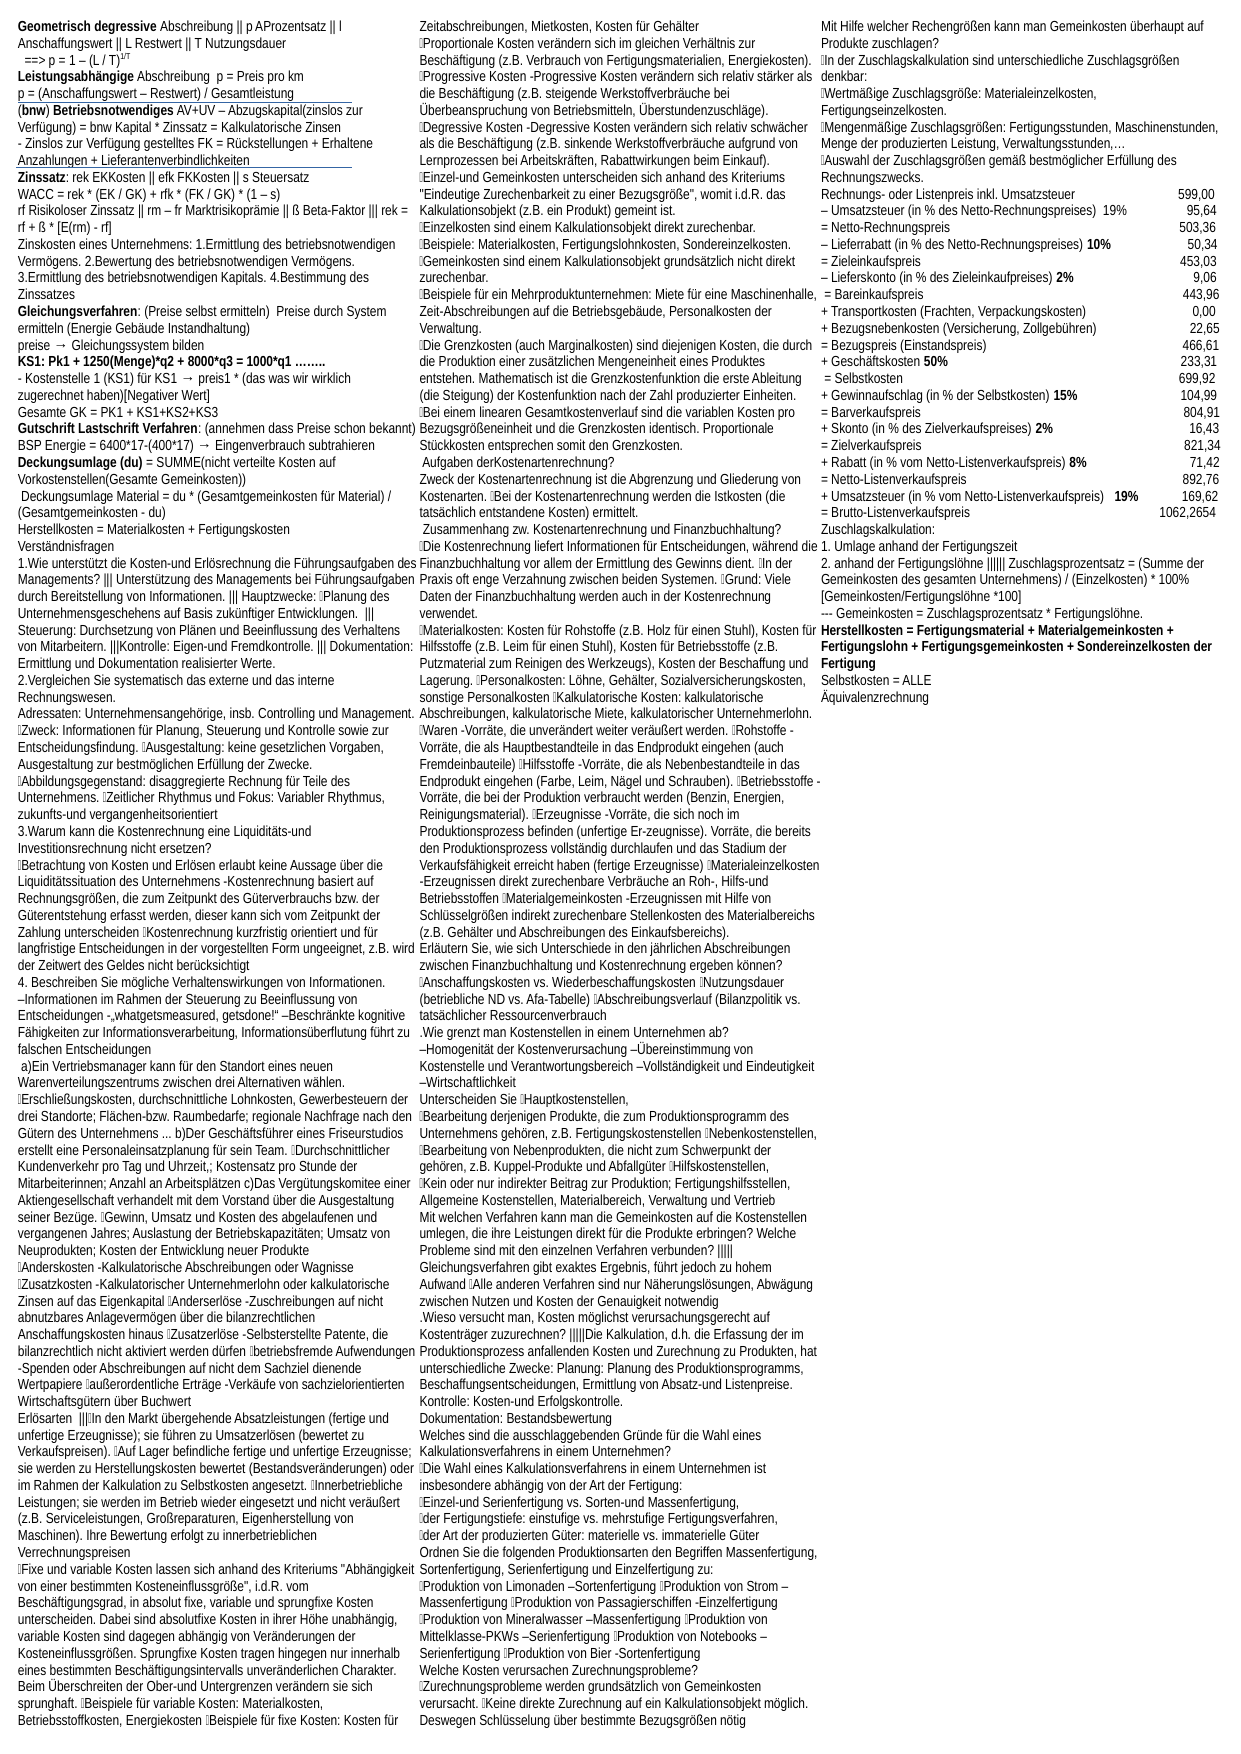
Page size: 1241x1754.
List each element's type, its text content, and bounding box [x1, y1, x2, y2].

text Die Grenzkosten (auch Marginalkosten) sind diejenigen Kosten, die durch die Produktion einer zusätzlichen Mengeneinheit eines Produktes entstehen. Mathematisch ist die Grenzkostenfunktion die erste Ableitung (die Steigung) der Kostenfunktion nach der Zahl produzierter Einheiten. Bei einem linearen Gesamtkostenverlauf sind die variablen Kosten pro Bezugsgrößeneinheit und die Grenzkosten identisch. Proportionale Stückkosten entsprechen somit den Grenzkosten. [419, 336, 821, 454]
text Waren -Vorräte, die unverändert weiter veräußert werden. Rohstoffe -Vorräte, die als Hauptbestandteile in das Endprodukt eingehen (auch Fremdeinbauteile) Hilfsstoffe -Vorräte, die als Nebenbestandteile in das Endprodukt eingehen (Farbe, Leim, Nägel und Schrauben). Betriebsstoffe -Vorräte, die bei der Produktion verbraucht werden (Benzin, Energien, Reinigungsmaterial). Erzeugnisse -Vorräte, die sich noch im Produktionsprozess befinden (unfertige Er-zeugnisse). Vorräte, die bereits den Produktionsprozess vollständig durchlaufen und das Stadium der Verkaufsfähigkeit erreicht haben (fertige Erzeugnisse) Materialeinzelkosten -Erzeugnissen direkt zurechenbare Verbräuche an Roh-, Hilfs-und Betriebsstoffen Materialgemeinkosten -Erzeugnissen mit Hilfe von Schlüsselgrößen indirekt zurechenbare Stellenkosten des Materialbereichs (z.B. Gehälter und Abschreibungen des Einkaufsbereichs). [419, 722, 821, 940]
text Dokumentation: Bestandsbewertung [419, 1410, 821, 1426]
text –Homogenität der Kostenverursachung –Übereinstimmung von Kostenstelle und Verantwortungsbereich –Vollständigkeit und Eindeutigkeit –Wirtschaftlichkeit [419, 1041, 821, 1091]
text Produktion von Limonaden –Sortenfertigung Produktion von Strom –Massenfertigung Produktion von Passagierschiffen -Einzelfertigung Produktion von Mineralwasser –Massenfertigung Produktion von Mittelklasse-PKWs –Serienfertigung Produktion von Notebooks –Serienfertigung Produktion von Bier -Sortenfertigung [419, 1577, 821, 1661]
text Betrachtung von Kosten und Erlösen erlaubt keine Aussage über die Liquiditätssituation des Unternehmens -Kostenrechnung basiert auf Rechnungsgrößen, die zum Zeitpunkt des Güterverbrauchs bzw. der Güterentstehung erfasst werden, dieser kann sich vom Zeitpunkt der Zahlung unterscheiden Kostenrechnung kurzfristig orientiert und für langfristige Entscheidungen in der vorgestellten Form ungeeignet, z.B. wird der Zeitwert des Geldes nicht berücksichtigt [18, 856, 419, 974]
text – Lieferrabatt (in % des Netto-Rechnungspreises) 10% 50,34 [821, 236, 1222, 252]
text Zuschlagskalkulation: [821, 521, 1222, 538]
text Zurechnungsprobleme werden grundsätzlich von Gemeinkosten verursacht. Keine direkte Zurechnung auf ein Kalkulationsobjekt möglich. Deswegen Schlüsselung über bestimmte Bezugsgrößen nötig [419, 1678, 821, 1728]
text Einzel-und Serienfertigung vs. Sorten-und Massenfertigung, [419, 1493, 821, 1510]
text Geometrisch degressive Abschreibung || p AProzentsatz || l Anschaffungswert || L Restwert || T Nutzungsdauer [18, 18, 419, 51]
text Anschaffungskosten vs. Wiederbeschaffungskosten Nutzungsdauer (betriebliche ND vs. Afa-Tabelle) Abschreibungsverlauf (Bilanzpolitik vs. tatsächlicher Ressourcenverbrauch [419, 974, 821, 1024]
text –Informationen im Rahmen der Steuerung zu Beeinflussung von Entscheidungen -„whatgetsmeasured, getsdone!“ –Beschränkte kognitive Fähigkeiten zur Informationsverarbeitung, Informationsüberflutung führt zu falschen Entscheidungen [18, 990, 419, 1057]
text Äquivalenzrechnung [821, 688, 1222, 705]
text KS1: Pk1 + 1250(Menge)*q2 + 8000*q3 = 1000*q1 …….. [18, 353, 419, 370]
text Beispiele für ein Mehrproduktunternehmen: Miete für eine Maschinenhalle, Zeit-Abschreibungen auf die Betriebsgebäude, Personalkosten der Verwaltung. [419, 286, 821, 336]
text + Transportkosten (Frachten, Verpackungskosten) 0,00 [821, 303, 1222, 319]
text p = (Anschaffungswert – Restwert) / Gesamtleistung [18, 85, 419, 102]
text Herstellkosten = Materialkosten + Fertigungskosten [18, 521, 419, 538]
text Mengenmäßige Zuschlagsgrößen: Fertigungsstunden, Maschinenstunden, Menge der produzierten Leistung, Verwaltungsstunden,… [821, 118, 1222, 152]
text a)Ein Vertriebsmanager kann für den Standort eines neuen Warenverteilungszentrums zwischen drei Alternativen wählen. Erschließungskosten, durchschnittliche Lohnkosten, Gewerbesteuern der drei Standorte; Flächen-bzw. Raumbedarfe; regionale Nachfrage nach den Gütern des Unternehmens ... b)Der Geschäftsführer eines Friseurstudios erstellt eine Personaleinsatzplanung für sein Team. Durchschnittlicher Kundenverkehr pro Tag und Uhrzeit,; Kostensatz pro Stunde der Mitarbeiterinnen; Anzahl an Arbeitsplätzen c)Das Vergütungskomitee einer Aktiengesellschaft verhandelt mit dem Vorstand über die Ausgestaltung seiner Bezüge. Gewinn, Umsatz und Kosten des abgelaufenen und vergangenen Jahres; Auslastung der Betriebskapazitäten; Umsatz von Neuprodukten; Kosten der Entwicklung neuer Produkte [18, 1057, 419, 1259]
text + Bezugsnebenkosten (Versicherung, Zollgebühren) 22,65 = Bezugspreis (Einstandspreis) 466,61 [821, 319, 1222, 353]
text der Fertigungstiefe: einstufige vs. mehrstufige Fertigungsverfahren, [419, 1510, 821, 1527]
text + Rabatt (in % vom Netto-Listenverkaufspreis) 8% 71,42 = Netto-Listenverkaufspreis 892,76 [821, 454, 1222, 487]
text --- Gemeinkosten = Zuschlagsprozentsatz * Fertigungslöhne. [821, 605, 1222, 621]
text 2. anhand der Fertigungslöhne |||||| Zuschlagsprozentsatz = (Summe der Gemeinkosten des gesamten Unternehmens) / (Einzelkosten) * 100% [Gemeinkosten/Fertigungslöhne *100] [821, 554, 1222, 605]
text Kein oder nur indirekter Beitrag zur Produktion; Fertigungshilfsstellen, Allgemeine Kostenstellen, Materialbereich, Verwaltung und Vertrieb [419, 1175, 821, 1208]
text 2.Vergleichen Sie systematisch das externe und das interne Rechnungswesen. [18, 672, 419, 705]
text Welches sind die ausschlaggebenden Gründe für die Wahl eines Kalkulationsverfahrens in einem Unternehmen? [419, 1426, 821, 1460]
text Zinskosten eines Unternehmens: 1.Ermittlung des betriebsnotwendigen Vermögens. 2.Bewertung des betriebsnotwendigen Vermögens. 3.Ermittlung des betriebsnotwendigen Kapitals. 4.Bestimmung des Zinssatzes [18, 236, 419, 303]
text Deckungsumlage Material = du * (Gesamtgemeinkosten für Material) / (Gesamtgemeinkosten - du) [18, 487, 419, 521]
text Bearbeitung derjenigen Produkte, die zum Produktionsprogramm des Unternehmens gehören, z.B. Fertigungskostenstellen Nebenkostenstellen, [419, 1108, 821, 1141]
text Ordnen Sie die folgenden Produktionsarten den Begriffen Massenfertigung, Sortenfertigung, Serienfertigung und Einzelfertigung zu: [419, 1544, 821, 1577]
text preise → Gleichungssystem bilden [18, 336, 419, 353]
text Zinssatz: rek EKKosten || efk FKKosten || s Steuersatz [18, 169, 419, 185]
text WACC = rek * (EK / GK) + rfk * (FK / GK) * (1 – s) [18, 185, 419, 202]
text ==> p = 1 – (L / T)1/T [18, 51, 419, 68]
text Gesamte GK = PK1 + KS1+KS2+KS3 [18, 403, 419, 420]
text 3.Warum kann die Kostenrechnung eine Liquiditäts-und Investitionsrechnung nicht ersetzen? [18, 823, 419, 856]
text 1.Wie unterstützt die Kosten-und Erlösrechnung die Führungsaufgaben des Managements? ||| Unterstützung des Managements bei Führungsaufgaben durch Bereitstellung von Informationen. ||| Hauptzwecke: Planung des Unternehmensgeschehens auf Basis zukünftiger Entwicklungen. ||| Steuerung: Durchsetzung von Plänen und Beeinflussung des Verhaltens von Mitarbeitern. |||Kontrolle: Eigen-und Fremdkontrolle. ||| Dokumentation: Ermittlung und Dokumentation realisierter Werte. [18, 554, 419, 672]
text 4. Beschreiben Sie mögliche Verhaltenswirkungen von Informationen. [18, 974, 419, 990]
text Anderskosten -Kalkulatorische Abschreibungen oder Wagnisse Zusatzkosten -Kalkulatorischer Unternehmerlohn oder kalkulatorische Zinsen auf das Eigenkapital Anderserlöse -Zuschreibungen auf nicht abnutzbares Anlagevermögen über die bilanzrechtlichen Anschaffungskosten hinaus Zusatzerlöse -Selbsterstellte Patente, die bilanzrechtlich nicht aktiviert werden dürfen betriebsfremde Aufwendungen -Spenden oder Abschreibungen auf nicht dem Sachziel dienende Wertpapiere außerordentliche Erträge -Verkäufe von sachzielorientierten Wirtschaftsgütern über Buchwert [18, 1259, 419, 1410]
text Zeitabschreibungen, Mietkosten, Kosten für Gehälter [419, 18, 821, 34]
text Aufgaben derKostenartenrechnung? [419, 454, 821, 471]
text Adressaten: Unternehmensangehörige, insb. Controlling und Management. Zweck: Informationen für Planung, Steuerung und Kontrolle sowie zur Entscheidungsfindung. Ausgestaltung: keine gesetzlichen Vorgaben, Ausgestaltung zur bestmöglichen Erfüllung der Zwecke. Abbildungsgegenstand: disaggregierte Rechnung für Teile des Unternehmens. Zeitlicher Rhythmus und Fokus: Variabler Rhythmus, zukunfts-und vergangenheitsorientiert [18, 705, 419, 823]
text Leistungsabhängige Abschreibung p = Preis pro km [18, 68, 419, 85]
text Gleichungsverfahren: (Preise selbst ermitteln) Preise durch System ermitteln (Energie Gebäude Instandhaltung) [18, 303, 419, 336]
text 1. Umlage anhand der Fertigungszeit [821, 538, 1222, 554]
text Proportionale Kosten verändern sich im gleichen Verhältnis zur Beschäftigung (z.B. Verbrauch von Fertigungsmaterialien, Energiekosten). Progressive Kosten -Progressive Kosten verändern sich relativ stärker als die Beschäftigung (z.B. steigende Werkstoffverbräuche bei Überbeanspruchung von Betriebsmitteln, Überstundenzuschläge). Degressive Kosten -Degressive Kosten verändern sich relativ schwächer als die Beschäftigung (z.B. sinkende Werkstoffverbräuche aufgrund von Lernprozessen bei Arbeitskräften, Rabattwirkungen beim Einkauf). [419, 34, 821, 169]
text = Selbstkosten 699,92 [821, 370, 1222, 387]
text Herstellkosten = Fertigungsmaterial + Materialgemeinkosten + Fertigungslohn + Fertigungsgemeinkosten + Sondereinzelkosten der Fertigung [821, 621, 1222, 672]
text Selbstkosten = ALLE [821, 672, 1222, 688]
text (bnw) Betriebsnotwendiges AV+UV – Abzugskapital(zinslos zur Verfügung) = bnw Kapital * Zinssatz = Kalkulatorische Zinsen [18, 102, 419, 135]
text + Gewinnaufschlag (in % der Selbstkosten) 15% 104,99 = Barverkaufspreis 804,91 [821, 387, 1222, 420]
text Wertmäßige Zuschlagsgröße: Materialeinzelkosten, Fertigungseinzelkosten. [821, 85, 1222, 118]
text – Lieferskonto (in % des Zieleinkaufpreises) 2% 9,06 [821, 269, 1222, 286]
text .Wie grenzt man Kostenstellen in einem Unternehmen ab? [419, 1024, 821, 1041]
text der Art der produzierten Güter: materielle vs. immaterielle Güter [419, 1527, 821, 1544]
text Die Kostenrechnung liefert Informationen für Entscheidungen, während die Finanzbuchhaltung vor allem der Ermittlung des Gewinns dient. In der Praxis oft enge Verzahnung zwischen beiden Systemen. Grund: Viele Daten der Finanzbuchhaltung werden auch in der Kostenrechnung verwendet. [419, 538, 821, 621]
text Mit welchen Verfahren kann man die Gemeinkosten auf die Kostenstellen umlegen, die ihre Leistungen direkt für die Produkte erbringen? Welche Probleme sind mit den einzelnen Verfahren verbunden? ||||| Gleichungsverfahren gibt exaktes Ergebnis, führt jedoch zu hohem Aufwand Alle anderen Verfahren sind nur Näherungslösungen, Abwägung zwischen Nutzen und Kosten der Genauigkeit notwendig [419, 1208, 821, 1309]
text Gutschrift Lastschrift Verfahren: (annehmen dass Preise schon bekannt) BSP Energie = 6400*17-(400*17) → Eingenverbrauch subtrahieren [18, 420, 419, 454]
text Beispiele: Materialkosten, Fertigungslohnkosten, Sondereinzelkosten. [419, 236, 821, 252]
text Fixe und variable Kosten lassen sich anhand des Kriteriums "Abhängigkeit von einer bestimmten Kosteneinflussgröße", i.d.R. vom Beschäftigungsgrad, in absolut fixe, variable und sprungfixe Kosten unterscheiden. Dabei sind absolutfixe Kosten in ihrer Höhe unabhängig, variable Kosten sind dagegen abhängig von Veränderungen der Kosteneinflussgrößen. Sprungfixe Kosten tragen hingegen nur innerhalb eines bestimmten Beschäftigungsintervalls unveränderlichen Charakter. Beim Überschreiten der Ober-und Untergrenzen verändern sie sich sprunghaft. Beispiele für variable Kosten: Materialkosten, Betriebsstoffkosten, Energiekosten Beispiele für fixe Kosten: Kosten für [18, 1561, 419, 1728]
text Rechnungs- oder Listenpreis inkl. Umsatzsteuer 599,00 – Umsatzsteuer (in % des Netto-Rechnungspreises) 19% 95,64 = Netto-Rechnungspreis 503,36 [821, 185, 1222, 236]
text Materialkosten: Kosten für Rohstoffe (z.B. Holz für einen Stuhl), Kosten für Hilfsstoffe (z.B. Leim für einen Stuhl), Kosten für Betriebsstoffe (z.B. Putzmaterial zum Reinigen des Werkzeugs), Kosten der Beschaffung und Lagerung. Personalkosten: Löhne, Gehälter, Sozialversicherungskosten, sonstige Personalkosten Kalkulatorische Kosten: kalkulatorische Abschreibungen, kalkulatorische Miete, kalkulatorischer Unternehmerlohn. [419, 621, 821, 722]
text Deckungsumlage (du) = SUMME(nicht verteilte Kosten auf Vorkostenstellen(Gesamte Gemeinkosten)) [18, 454, 419, 487]
text Zweck der Kostenartenrechnung ist die Abgrenzung und Gliederung von Kostenarten. Bei der Kostenartenrechnung werden die Istkosten (die tatsächlich entstandene Kosten) ermittelt. [419, 471, 821, 521]
text Einzel-und Gemeinkosten unterscheiden sich anhand des Kriteriums "Eindeutige Zurechenbarkeit zu einer Bezugsgröße", womit i.d.R. das Kalkulationsobjekt (z.B. ein Produkt) gemeint ist. [419, 169, 821, 219]
text Zusammenhang zw. Kostenartenrechnung und Finanzbuchhaltung? [419, 521, 821, 538]
text + Skonto (in % des Zielverkaufspreises) 2% 16,43 = Zielverkaufspreis 821,34 [821, 420, 1222, 454]
text Einzelkosten sind einem Kalkulationsobjekt direkt zurechenbar. [419, 219, 821, 236]
text + Geschäftskosten 50% 233,31 [821, 353, 1222, 370]
text - Kostenstelle 1 (KS1) für KS1 → preis1 * (das was wir wirklich zugerechnet haben)[Negativer Wert] [18, 370, 419, 403]
text Mit Hilfe welcher Rechengrößen kann man Gemeinkosten überhaupt auf Produkte zuschlagen? [821, 18, 1222, 51]
text = Brutto-Listenverkaufspreis 1062,2654 [821, 504, 1222, 521]
text In der Zuschlagskalkulation sind unterschiedliche Zuschlagsgrößen denkbar: [821, 51, 1222, 85]
text Erlösarten |||In den Markt übergehende Absatzleistungen (fertige und unfertige Erzeugnisse); sie führen zu Umsatzerlösen (bewertet zu Verkaufspreisen). Auf Lager befindliche fertige und unfertige Erzeugnisse; sie werden zu Herstellungskosten bewertet (Bestandsveränderungen) oder im Rahmen der Kalkulation zu Selbstkosten angesetzt. Innerbetriebliche Leistungen; sie werden im Betrieb wieder eingesetzt und nicht veräußert (z.B. Serviceleistungen, Großreparaturen, Eigenherstellung von Maschinen). Ihre Bewertung erfolgt zu innerbetrieblichen Verrechnungspreisen [18, 1410, 419, 1561]
text Verständnisfragen [18, 538, 419, 554]
text Die Wahl eines Kalkulationsverfahrens in einem Unternehmen ist insbesondere abhängig von der Art der Fertigung: [419, 1460, 821, 1493]
text Gemeinkosten sind einem Kalkulationsobjekt grundsätzlich nicht direkt zurechenbar. [419, 252, 821, 286]
text Erläutern Sie, wie sich Unterschiede in den jährlichen Abschreibungen zwischen Finanzbuchhaltung und Kostenrechnung ergeben können? [419, 940, 821, 974]
text .Wieso versucht man, Kosten möglichst verursachungsgerecht auf Kostenträger zuzurechnen? |||||Die Kalkulation, d.h. die Erfassung der im Produktionsprozess anfallenden Kosten und Zurechnung zu Produkten, hat unterschiedliche Zwecke: Planung: Planung des Produktionsprogramms, Beschaffungsentscheidungen, Ermittlung von Absatz-und Listenpreise. Kontrolle: Kosten-und Erfolgskontrolle. [419, 1309, 821, 1410]
text = Bareinkaufspreis 443,96 [821, 286, 1222, 303]
text = Zieleinkaufspreis 453,03 [821, 252, 1222, 269]
text Auswahl der Zuschlagsgrößen gemäß bestmöglicher Erfüllung des Rechnungszwecks. [821, 152, 1222, 185]
text Bearbeitung von Nebenprodukten, die nicht zum Schwerpunkt der gehören, z.B. Kuppel-Produkte und Abfallgüter Hilfskostenstellen, [419, 1141, 821, 1175]
text - Zinslos zur Verfügung gestelltes FK = Rückstellungen + Erhaltene Anzahlungen + Lieferantenverbindlichkeiten [18, 135, 419, 169]
text + Umsatzsteuer (in % vom Netto-Listenverkaufspreis) 19% 169,62 [821, 487, 1222, 504]
text rf Risikoloser Zinssatz || rm – fr Marktrisikoprämie || ß Beta-Faktor ||| rek = rf + ß * [E(rm) - rf] [18, 202, 419, 236]
text Welche Kosten verursachen Zurechnungsprobleme? [419, 1661, 821, 1678]
text Unterscheiden Sie Hauptkostenstellen, [419, 1091, 821, 1108]
